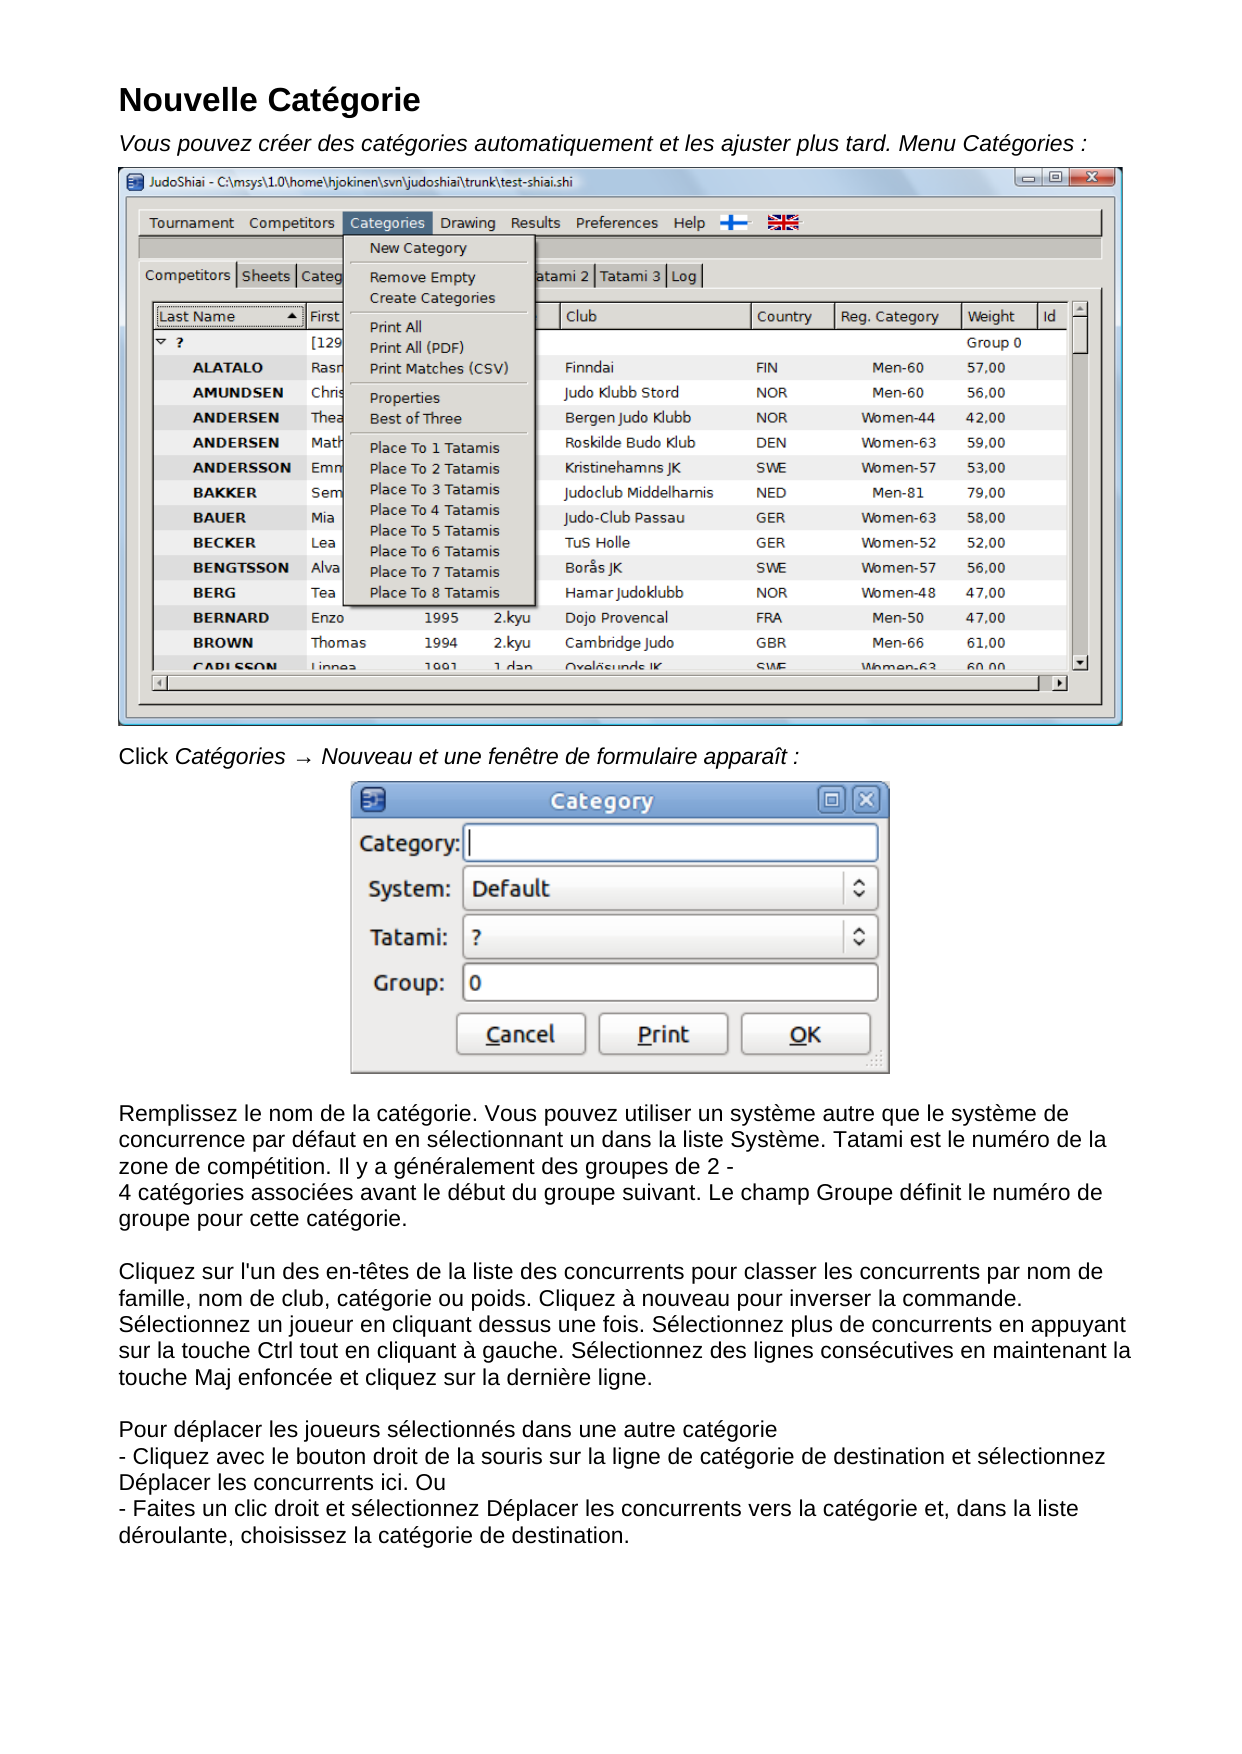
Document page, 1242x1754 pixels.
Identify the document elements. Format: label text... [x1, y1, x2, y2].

picture [118, 167, 1123, 726]
text Remplissez le nom de la catégorie. Vous pouvez utiliser un système autre que le système de concurrence par défaut en en sélectionnant un dans la liste Système. Tatami est le numéro de la zone de compétition. Il y a généralement des groupes de 2 - [118, 1100, 1135, 1179]
text Cliquez sur l'un des en-têtes de la liste des concurrents pour classer les concurrents par nom de famille, nom de club, catégorie ou poids. Cliquez à nouveau pour inverser la commande. Sélectionnez un joueur en cliquant dessus une fois. Sélectionnez plus de concurrents en appuyant sur la touche Ctrl tout en cliquant à gauche. Sélectionnez des lignes consécutives en maintenant la touche Maj enfoncée et cliquez sur la dernière ligne. [118, 1258, 1135, 1390]
text Nouvelle Catégorie [118, 80, 1135, 119]
text Click Catégories → Nouveau et une fenêtre de formulaire apparaît : [118, 743, 1135, 769]
picture [350, 781, 890, 1074]
text Pour déplacer les joueurs sélectionnés dans une autre catégorie [118, 1416, 1135, 1443]
text 4 catégories associées avant le début du groupe suivant. Le champ Groupe définit le numéro de groupe pour cette catégorie. [118, 1179, 1135, 1232]
text - Cliquez avec le bouton droit de la souris sur la ligne de catégorie de destination et sélectionnez Déplacer les concurrents ici. Ou - Faites un clic droit et sélectionnez Déplacer les concurrents vers la catégorie et, dans la liste déroulante, choisissez la catégorie de destination. [118, 1443, 1135, 1548]
text Vous pouvez créer des catégories automatiquement et les ajuster plus tard. Menu Catégories : [118, 130, 1135, 157]
